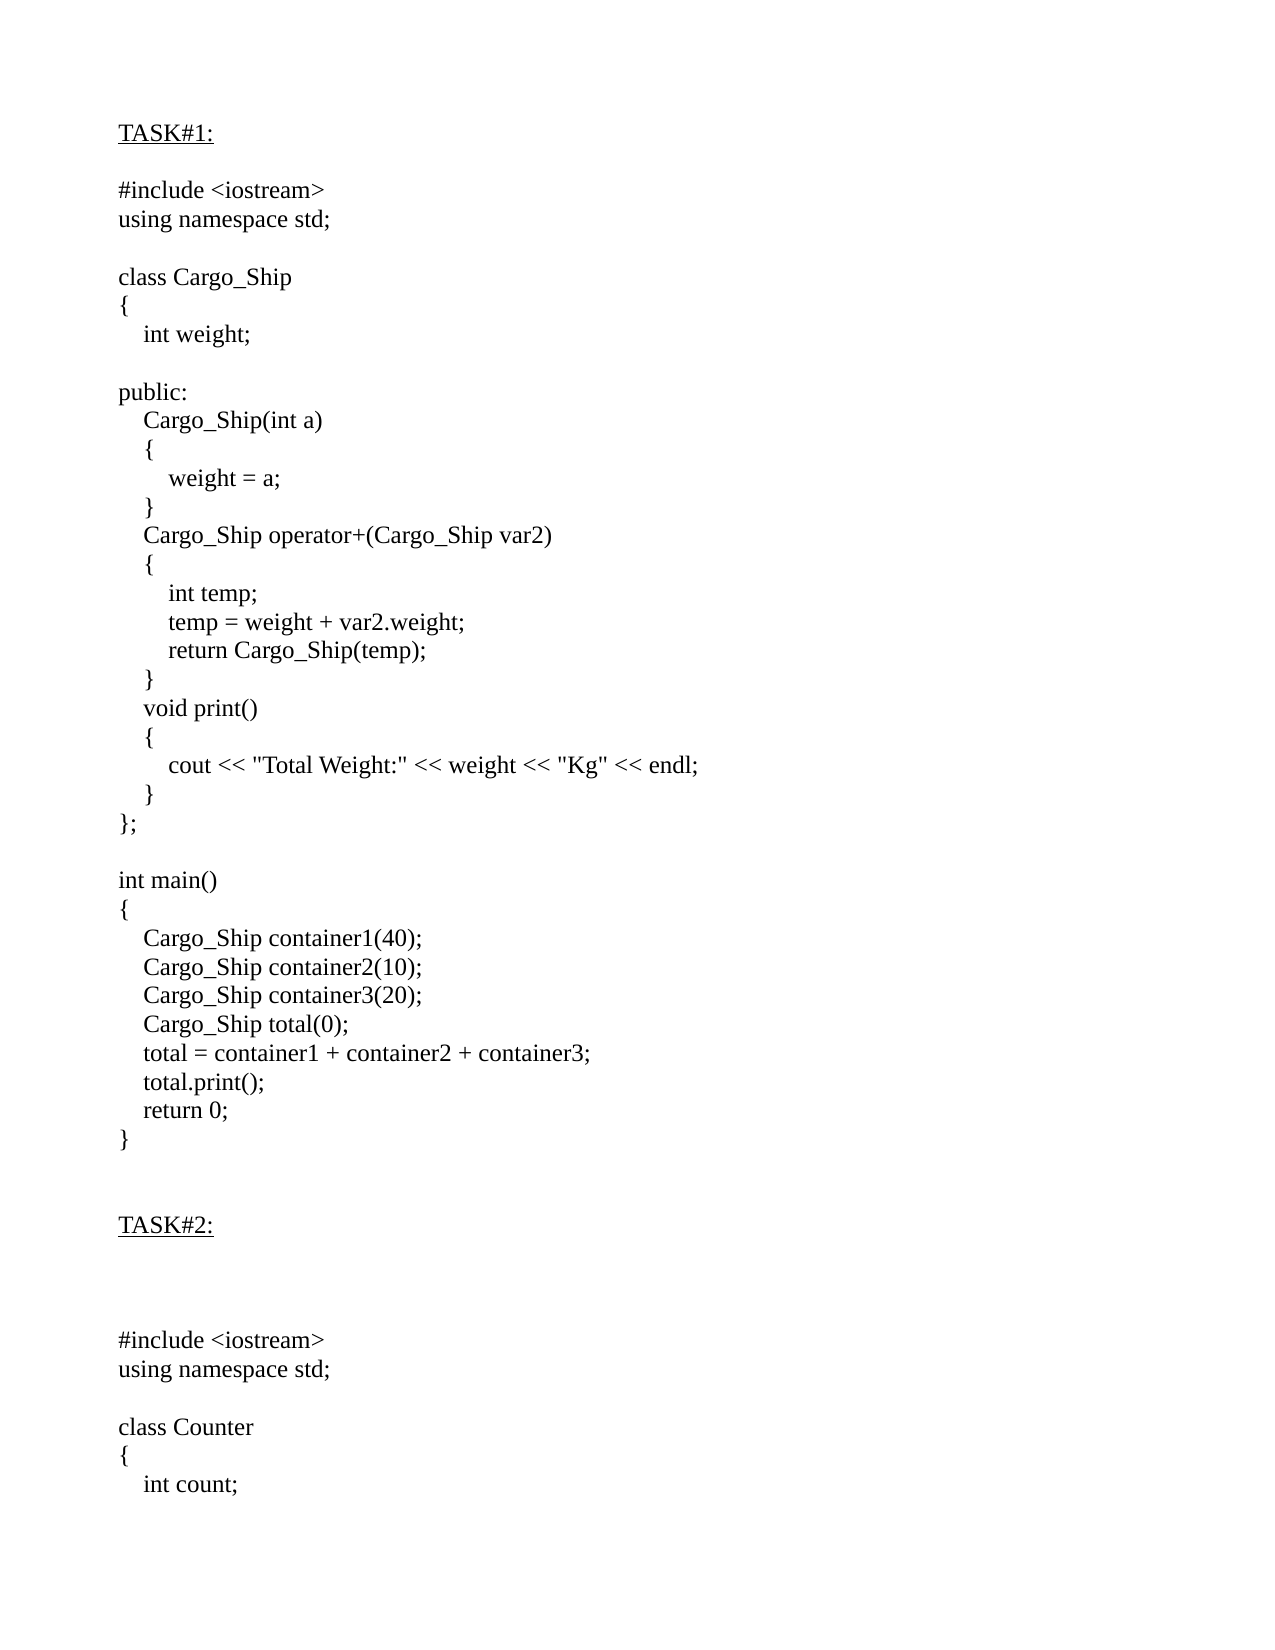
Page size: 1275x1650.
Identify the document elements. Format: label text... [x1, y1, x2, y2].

text return Cargo_Ship(temp); [118, 636, 1157, 664]
text }; [118, 808, 1157, 837]
text cout << "Total Weight:" << weight << "Kg" << endl; [118, 751, 1157, 779]
text int main() [118, 866, 1157, 894]
text Cargo_Ship container1(40); [118, 923, 1157, 952]
text } [118, 779, 1157, 808]
text return 0; [118, 1096, 1157, 1124]
text } [118, 1124, 1157, 1153]
text { [118, 1441, 1157, 1469]
text class Counter [118, 1412, 1157, 1441]
text Cargo_Ship total(0); [118, 1009, 1157, 1038]
text int temp; [118, 578, 1157, 607]
text total.print(); [118, 1067, 1157, 1096]
text TASK#2: [118, 1211, 1157, 1239]
text } [118, 664, 1157, 693]
text Cargo_Ship operator+(Cargo_Ship var2) [118, 521, 1157, 549]
text class Cargo_Ship [118, 262, 1157, 291]
text int weight; [118, 319, 1157, 348]
text temp = weight + var2.weight; [118, 607, 1157, 636]
text { [118, 291, 1157, 319]
text TASK#1: [118, 118, 1157, 147]
text int count; [118, 1469, 1157, 1498]
text public: [118, 377, 1157, 406]
text total = container1 + container2 + container3; [118, 1038, 1157, 1067]
text #include <iostream> [118, 176, 1157, 204]
text void print() [118, 693, 1157, 722]
text } [118, 492, 1157, 521]
text using namespace std; [118, 1354, 1157, 1383]
text Cargo_Ship container3(20); [118, 981, 1157, 1009]
text { [118, 722, 1157, 751]
text { [118, 894, 1157, 923]
text { [118, 549, 1157, 578]
text #include <iostream> [118, 1326, 1157, 1354]
text using namespace std; [118, 204, 1157, 233]
text weight = a; [118, 463, 1157, 492]
text Cargo_Ship container2(10); [118, 952, 1157, 981]
text { [118, 434, 1157, 463]
text Cargo_Ship(int a) [118, 406, 1157, 434]
